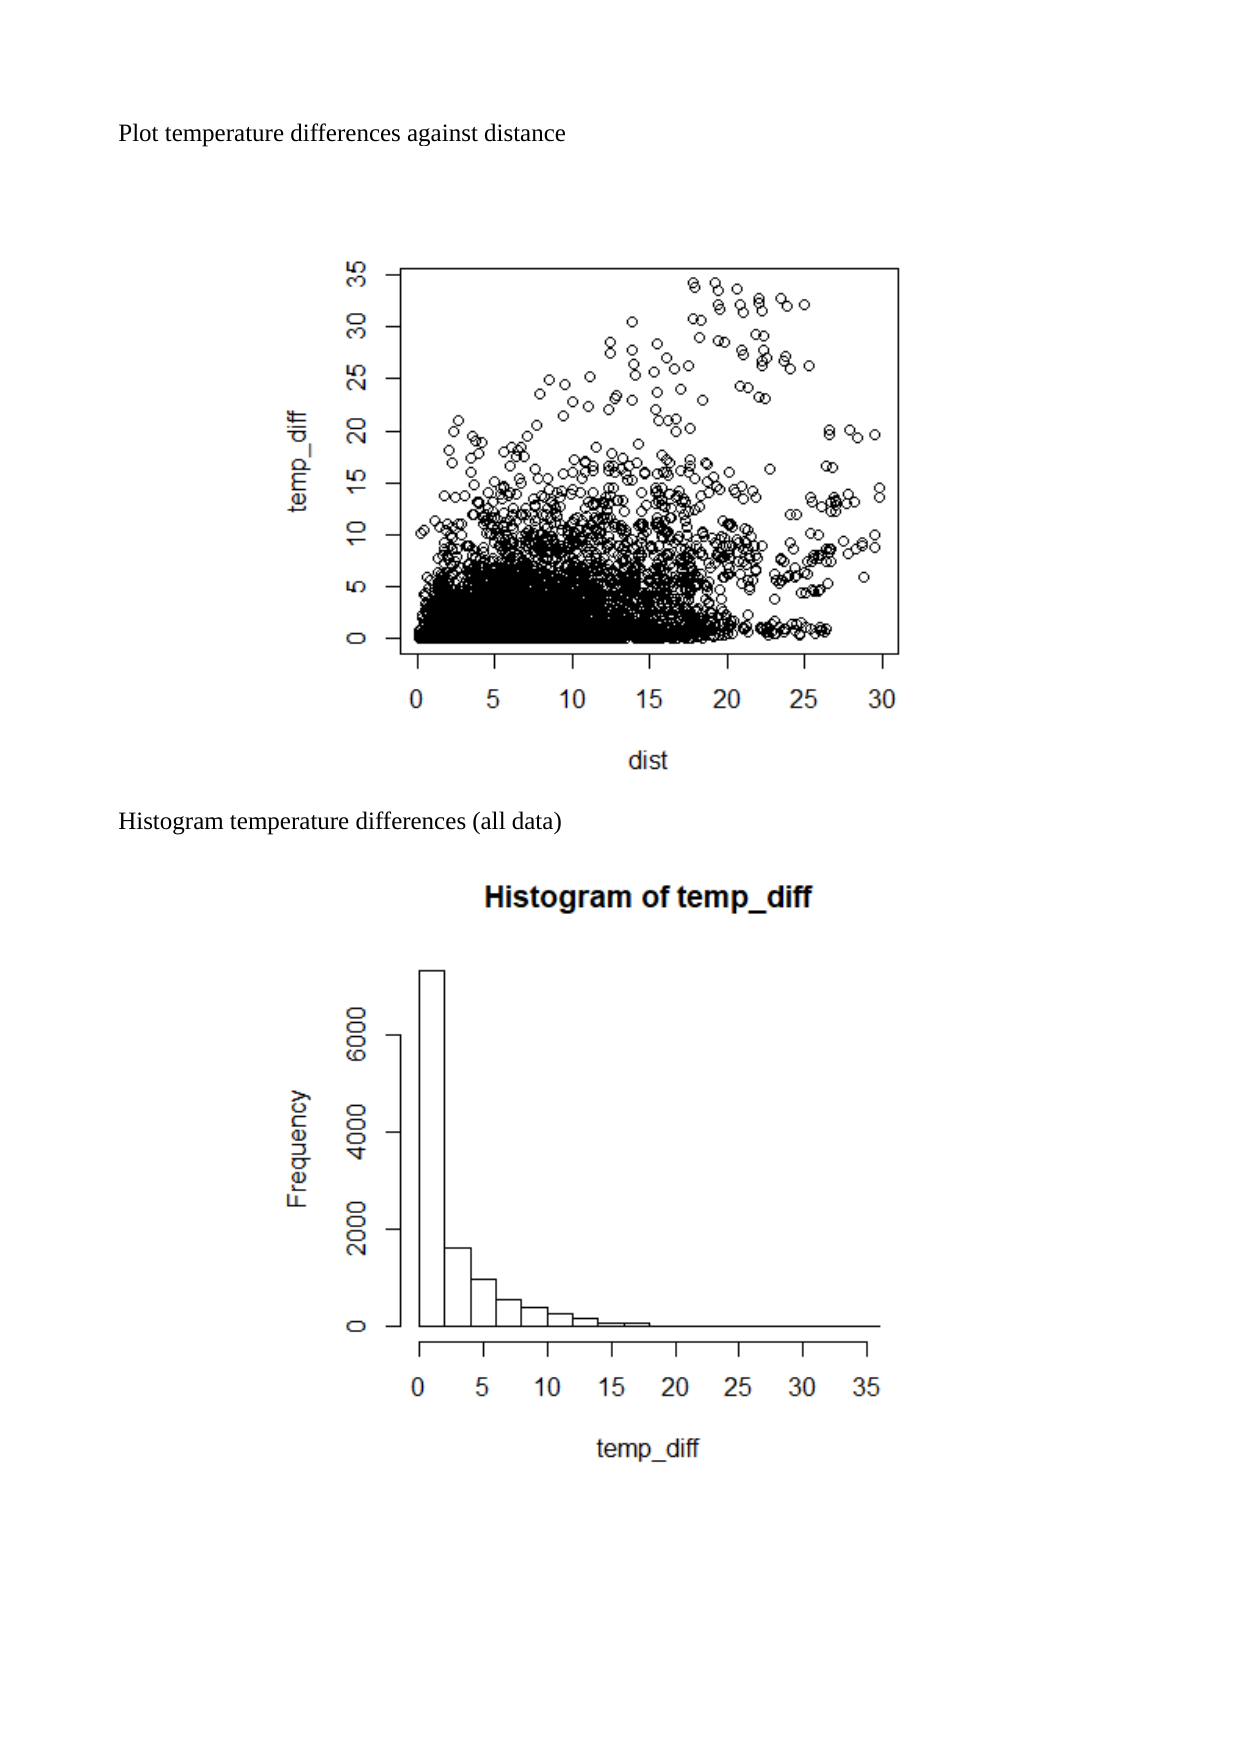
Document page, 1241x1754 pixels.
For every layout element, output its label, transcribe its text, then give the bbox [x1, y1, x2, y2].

picture [278, 835, 962, 1495]
text Histogram temperature differences (all data) [118, 147, 1122, 835]
text Plot temperature differences against distance [118, 118, 1122, 147]
picture [278, 146, 962, 807]
